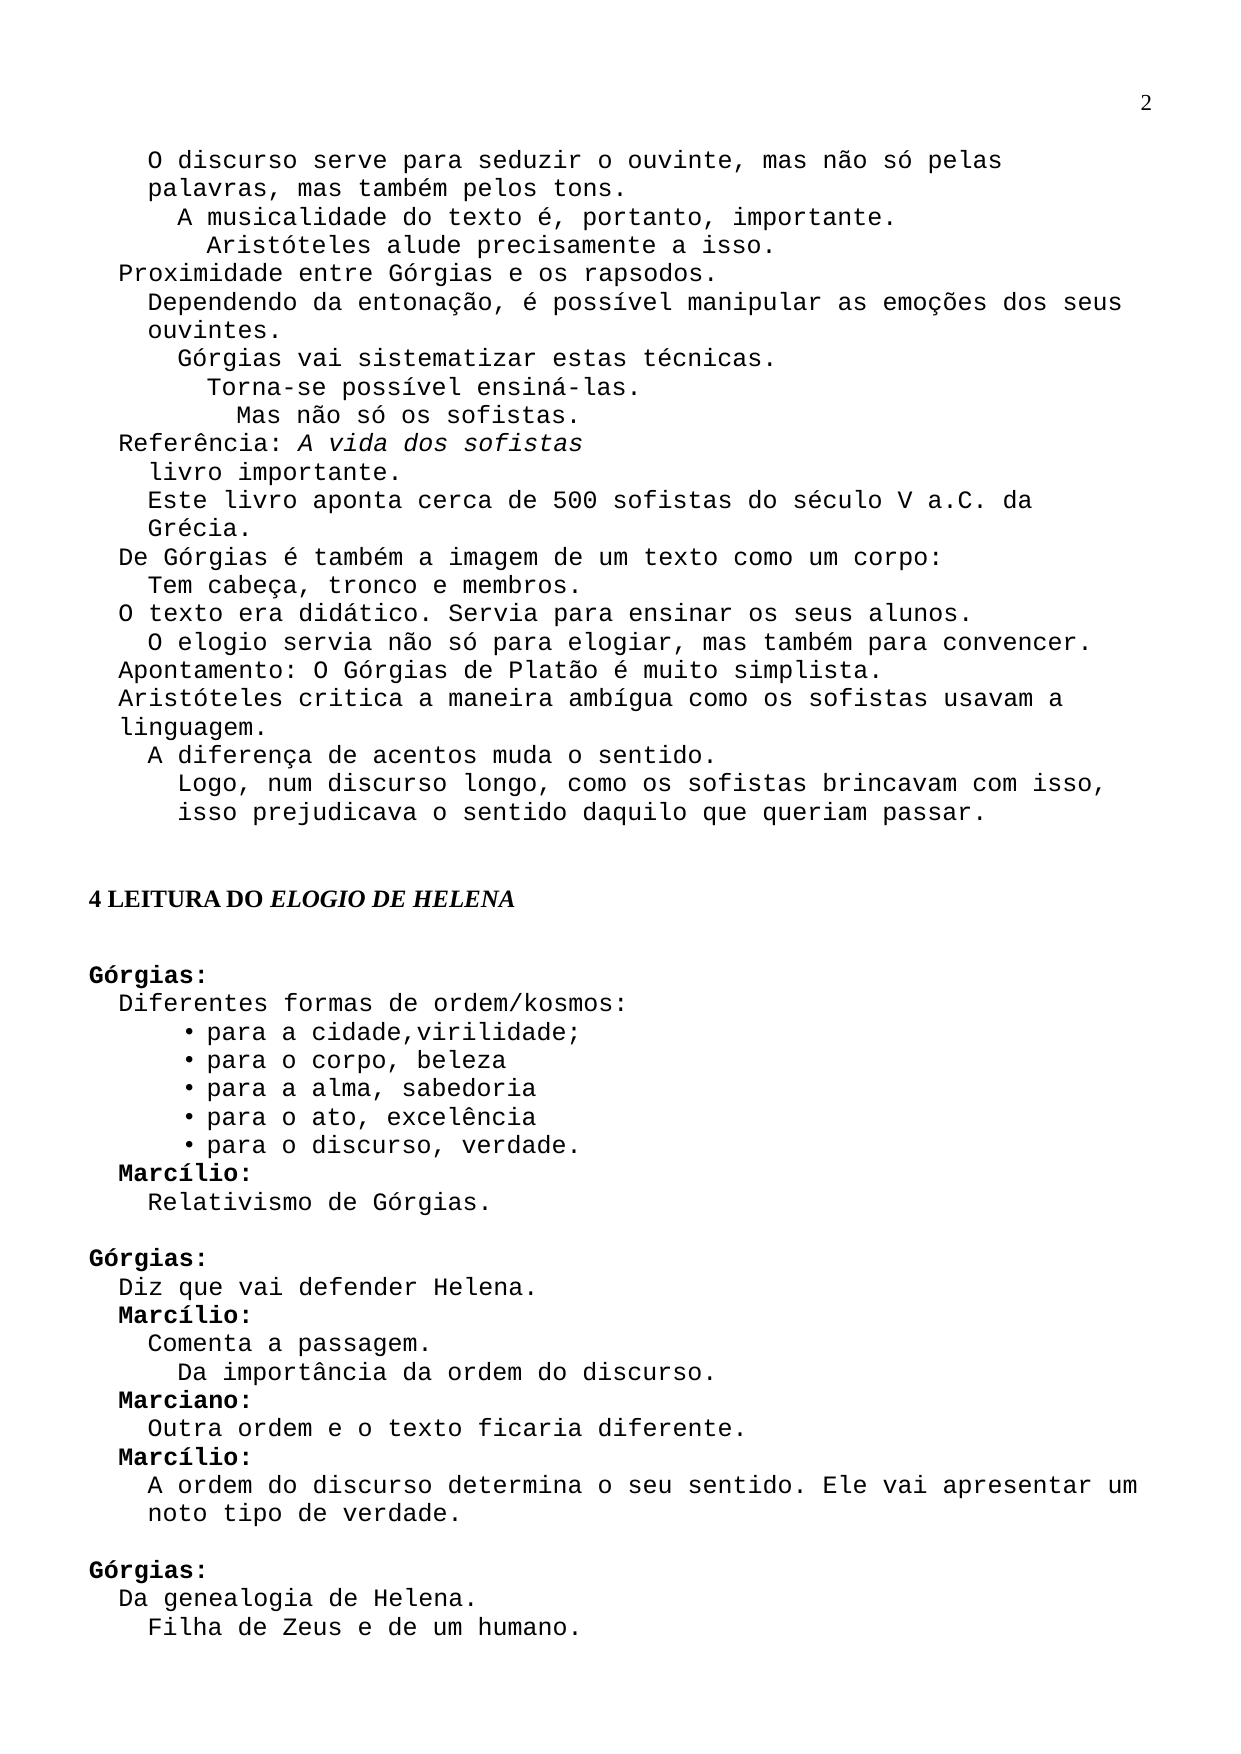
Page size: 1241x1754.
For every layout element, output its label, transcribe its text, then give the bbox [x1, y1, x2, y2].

text Proximidade entre Górgias e os rapsodos. [118, 261, 1152, 289]
text Relativismo de Górgias. [147, 1189, 1152, 1218]
text Filha de Zeus e de um humano. [147, 1614, 1152, 1643]
text De Górgias é também a imagem de um texto como um corpo: [118, 544, 1152, 572]
subtitle Leitura do Elogio de Helena [88, 884, 1152, 913]
text A diferença de acentos muda o sentido. [147, 742, 1152, 771]
text Górgias: [88, 963, 1152, 991]
text Górgias: [88, 1246, 1152, 1274]
text Marcílio: [118, 1444, 1152, 1473]
text Mas não só os sofistas. [236, 402, 1152, 431]
text Diferentes formas de ordem/kosmos: [118, 991, 1152, 1019]
list para o ato, excelência [185, 1104, 1152, 1133]
text Marciano: [118, 1388, 1152, 1416]
text A ordem do discurso determina o seu sentido. Ele vai apresentar um noto tipo de verdade. [147, 1473, 1152, 1529]
list para a cidade,virilidade; [185, 1019, 1152, 1048]
text Logo, num discurso longo, como os sofistas brincavam com isso, isso prejudicava o sentido daquilo que queriam passar. [177, 771, 1152, 827]
text livro importante. [147, 459, 1152, 487]
text Da genealogia de Helena. [118, 1586, 1152, 1614]
text Górgias vai sistematizar estas técnicas. [177, 346, 1152, 374]
text O elogio servia não só para elogiar, mas também para convencer. [147, 629, 1152, 657]
text Marcílio: [118, 1161, 1152, 1189]
text Tem cabeça, tronco e membros. [147, 572, 1152, 601]
text Referência: A vida dos sofistas [118, 431, 1152, 459]
text Este livro aponta cerca de 500 sofistas do século V a.C. da Grécia. [147, 487, 1152, 544]
text Torna-se possível ensiná-las. [206, 374, 1152, 402]
text Górgias: [88, 1558, 1152, 1586]
text O discurso serve para seduzir o ouvinte, mas não só pelas palavras, mas também pelos tons. [147, 147, 1152, 204]
text A musicalidade do texto é, portanto, importante. [177, 204, 1152, 232]
list para a alma, sabedoria [185, 1076, 1152, 1104]
text Diz que vai defender Helena. [118, 1274, 1152, 1303]
list para o corpo, beleza [185, 1048, 1152, 1076]
text Aristóteles critica a maneira ambígua como os sofistas usavam a linguagem. [118, 686, 1152, 742]
text Dependendo da entonação, é possível manipular as emoções dos seus ouvintes. [147, 289, 1152, 346]
list para o discurso, verdade. [185, 1133, 1152, 1161]
text Outra ordem e o texto ficaria diferente. [147, 1416, 1152, 1444]
text Da importância da ordem do discurso. [177, 1359, 1152, 1388]
text Apontamento: O Górgias de Platão é muito simplista. [118, 657, 1152, 686]
text Comenta a passagem. [147, 1331, 1152, 1359]
text Aristóteles alude precisamente a isso. [206, 232, 1152, 261]
text O texto era didático. Servia para ensinar os seus alunos. [118, 601, 1152, 629]
text Marcílio: [118, 1303, 1152, 1331]
